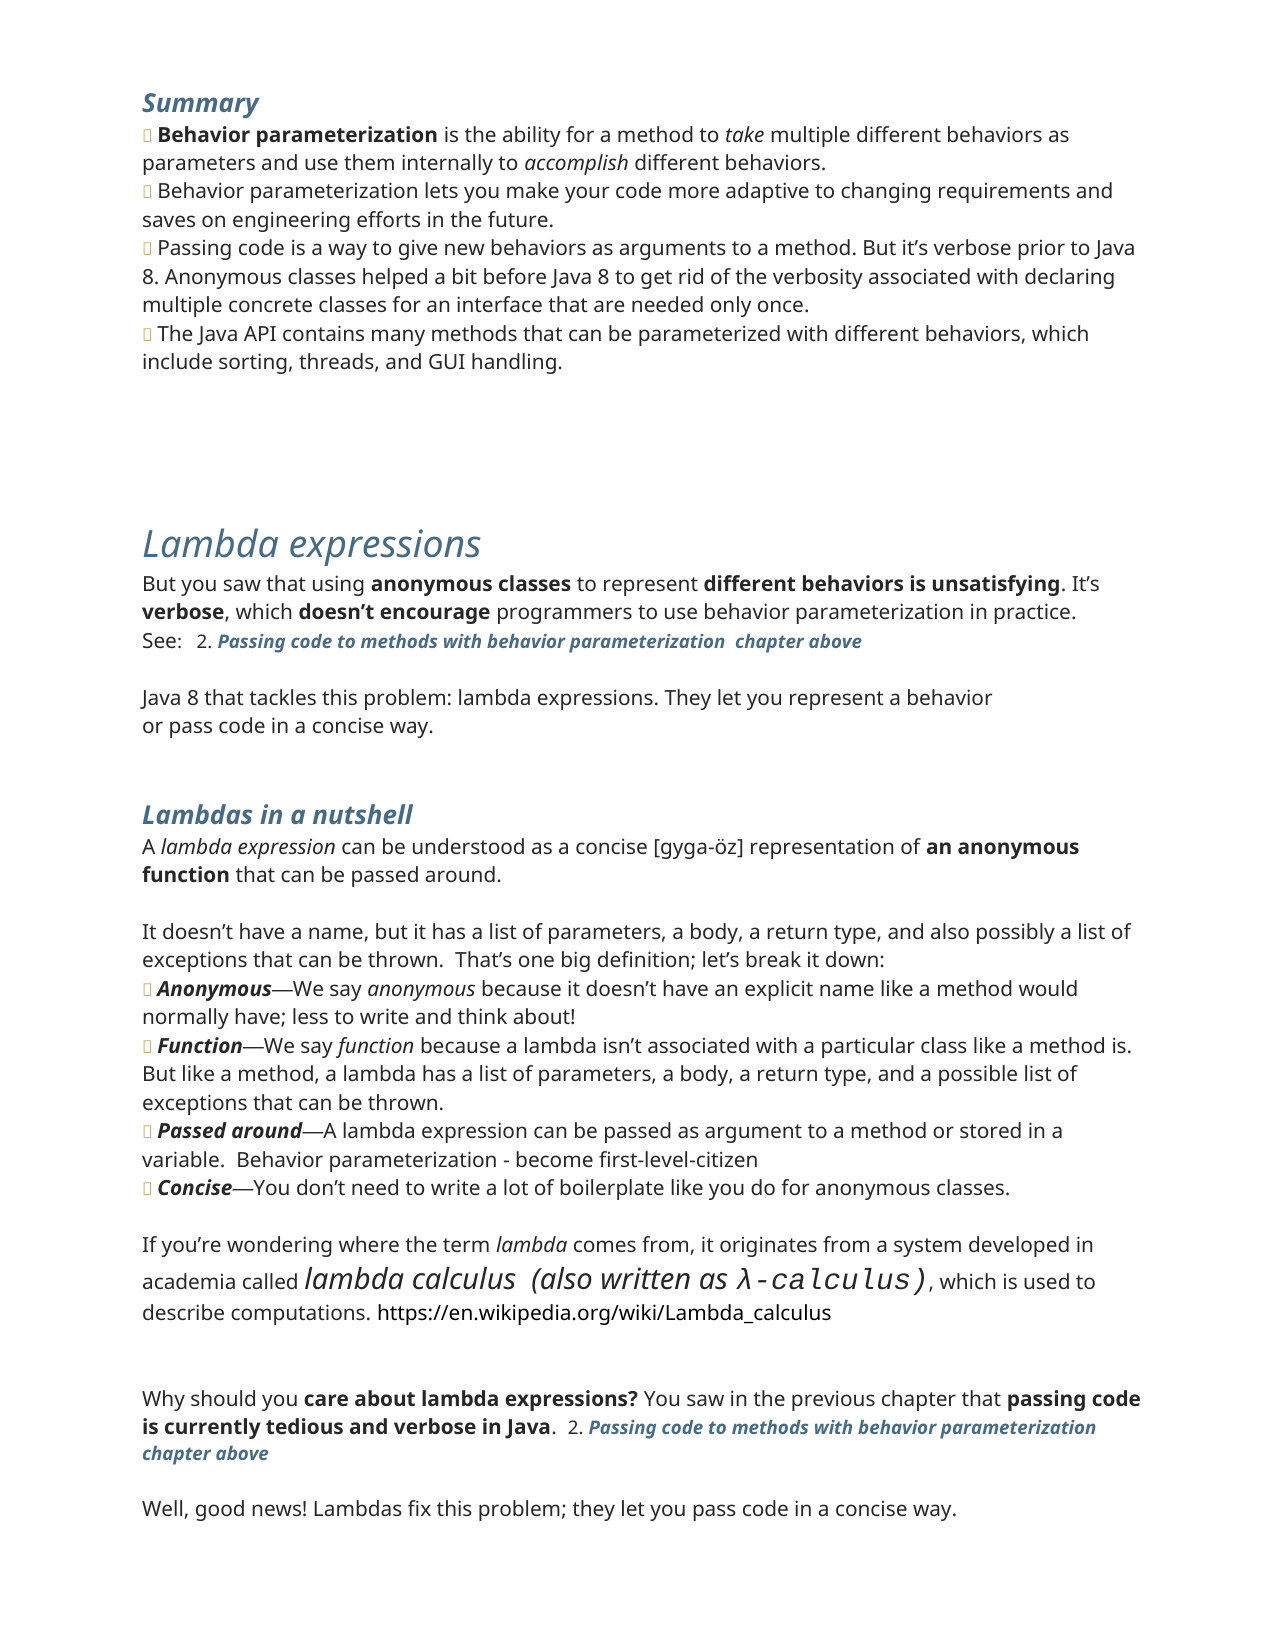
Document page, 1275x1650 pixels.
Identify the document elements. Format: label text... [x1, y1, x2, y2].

text See: 2. Passing code to methods with behavior parameterization chapter above [142, 626, 1149, 654]
text If you’re wondering where the term lambda comes from, it originates from a system developed in academia called lambda calculus (also written as λ-calculus), which is used to describe computations. https://en.wikipedia.org/wiki/Lambda_calculus [142, 1230, 1149, 1327]
text  Concise—You don’t need to write a lot of boilerplate like you do for anonymous classes. [142, 1173, 1149, 1202]
text  The Java API contains many methods that can be parameterized with different behaviors, which include sorting, threads, and GUI handling. [142, 319, 1149, 376]
text  Passing code is a way to give new behaviors as arguments to a method. But it’s verbose prior to Java 8. Anonymous classes helped a bit before Java 8 to get rid of the verbosity associated with declaring multiple concrete classes for an interface that are needed only once. [142, 233, 1149, 319]
text  Anonymous—We say anonymous because it doesn’t have an explicit name like a method would normally have; less to write and think about! [142, 974, 1149, 1031]
text Lambda expressions [142, 518, 1149, 569]
text It doesn’t have a name, but it has a list of parameters, a body, a return type, and also possibly a list of exceptions that can be thrown. That’s one big definition; let’s break it down: [142, 917, 1149, 974]
text  Behavior parameterization is the ability for a method to take multiple different behaviors as parameters and use them internally to accomplish different behaviors. [142, 120, 1149, 177]
text  Behavior parameterization lets you make your code more adaptive to changing requirements and saves on engineering efforts in the future. [142, 177, 1149, 233]
text Lambdas in a nutshell [142, 796, 1149, 832]
text But you saw that using anonymous classes to represent different behaviors is unsatisfying. It’s verbose, which doesn’t encourage programmers to use behavior parameterization in practice. [142, 569, 1149, 626]
text or pass code in a concise way. [142, 711, 1149, 739]
text A lambda expression can be understood as a concise [gyga-öz] representation of an anonymous function that can be passed around. [142, 832, 1149, 889]
text  Function—We say function because a lambda isn’t associated with a particular class like a method is. But like a method, a lambda has a list of parameters, a body, a return type, and a possible list of exceptions that can be thrown. [142, 1031, 1149, 1116]
text Summary [142, 84, 1149, 120]
text Why should you care about lambda expressions? You saw in the previous chapter that passing code is currently tedious and verbose in Java. 2. Passing code to methods with behavior parameterization chapter above [142, 1384, 1149, 1466]
text Java 8 that tackles this problem: lambda expressions. They let you represent a behavior [142, 683, 1149, 711]
text  Passed around—A lambda expression can be passed as argument to a method or stored in a variable. Behavior parameterization - become first-level-citizen [142, 1116, 1149, 1173]
text Well, good news! Lambdas fix this problem; they let you pass code in a concise way. [142, 1494, 1149, 1523]
